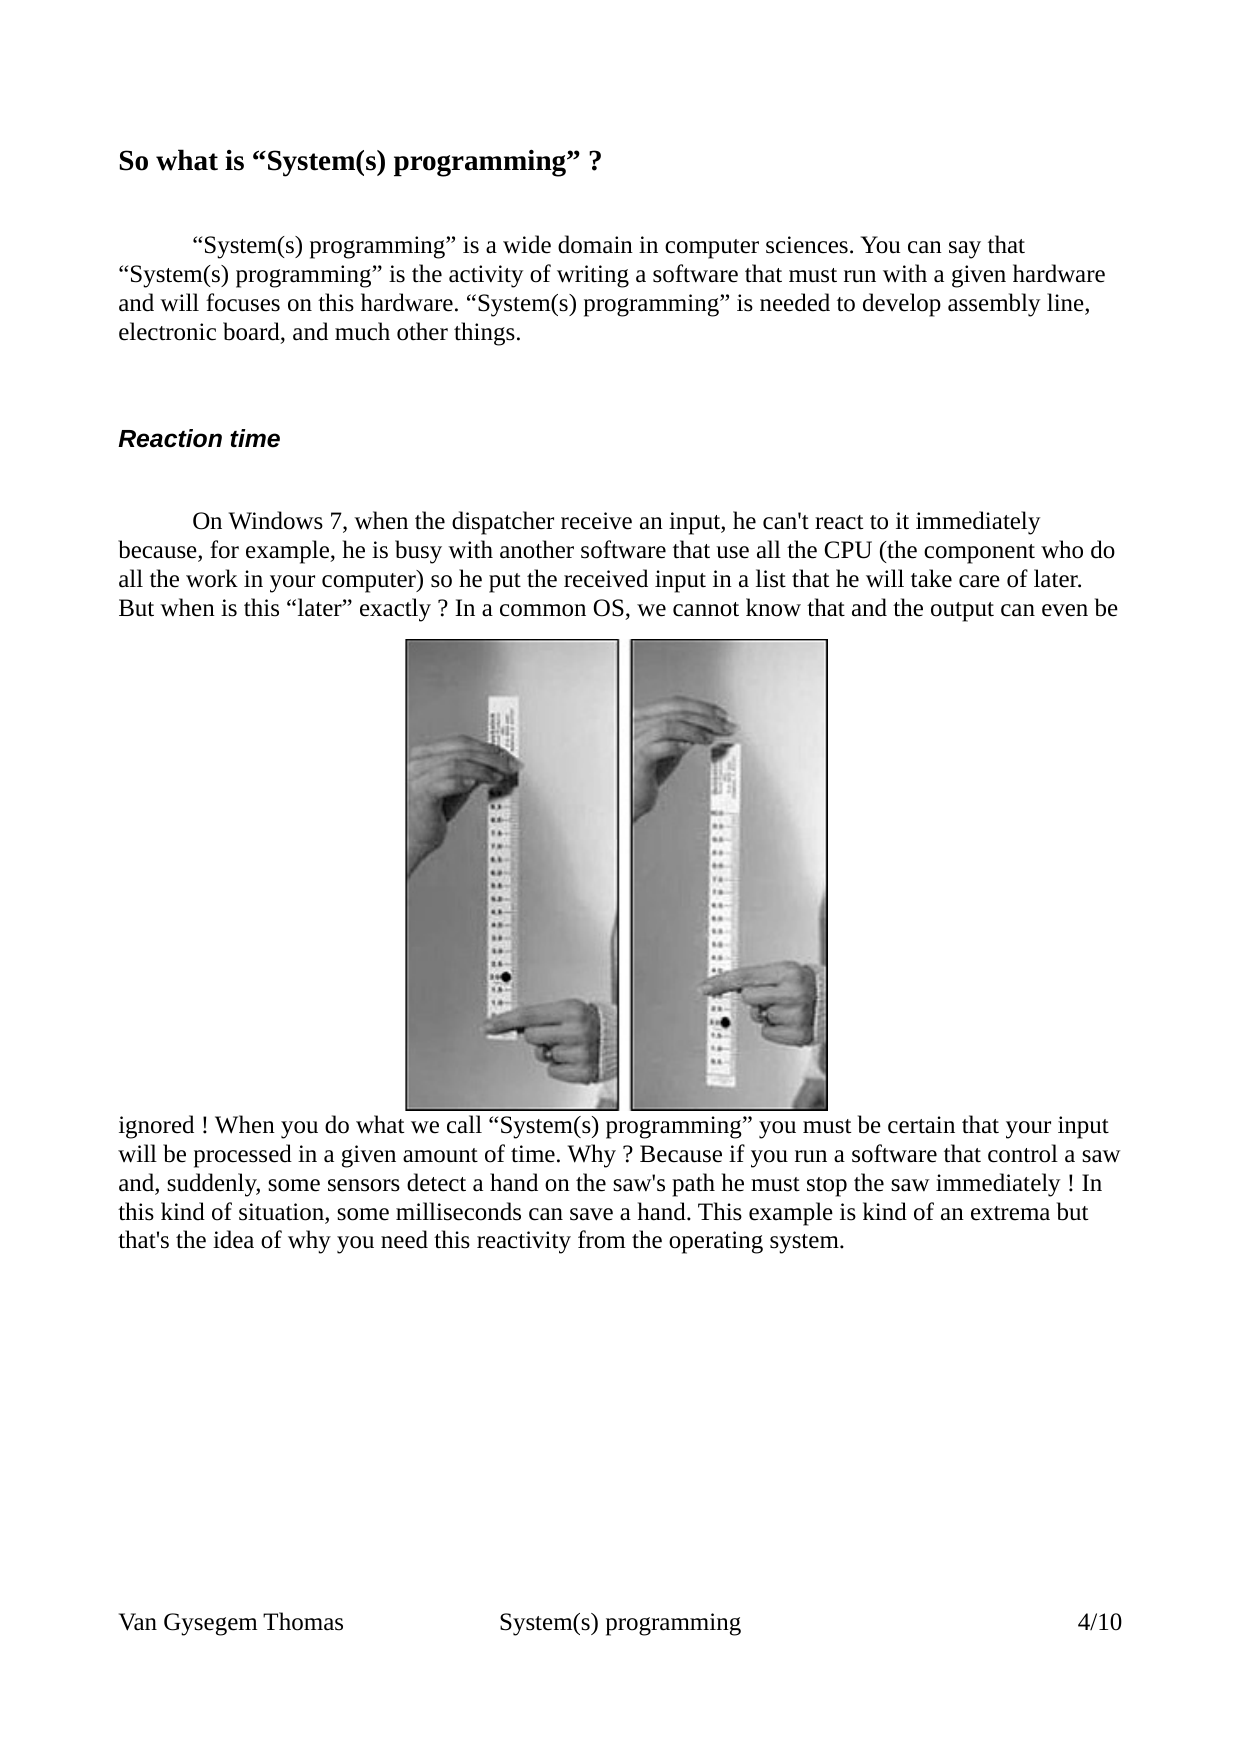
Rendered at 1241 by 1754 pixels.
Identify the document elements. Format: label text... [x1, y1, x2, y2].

picture [404, 639, 828, 1111]
text “System(s) programming” is a wide domain in computer sciences. You can say that “System(s) programming” is the activity of writing a software that must run with a given hardware and will focuses on this hardware. “System(s) programming” is needed to develop assembly line, electronic board, and much other things. [118, 230, 1122, 345]
subtitle Reaction time [118, 424, 1122, 453]
subtitle So what is “System(s) programming” ? [118, 143, 1122, 177]
text On Windows 7, when the dispatcher receive an input, he can't react to it immediately because, for example, he is busy with another software that use all the CPU (the component who do all the work in your computer) so he put the received input in a list that he will take care of later. But when is this “later” exactly ? In a common OS, we cannot know that and the output can even be ignored ! When you do what we call “System(s) programming” you must be certain that your input will be processed in a given amount of time. Why ? Because if you run a software that control a saw and, suddenly, some sensors detect a hand on the saw's path he must stop the saw immediately ! In this kind of situation, some milliseconds can save a hand. This example is kind of an extrema but that's the idea of why you need this reactivity from the operating system. [118, 506, 1122, 1254]
